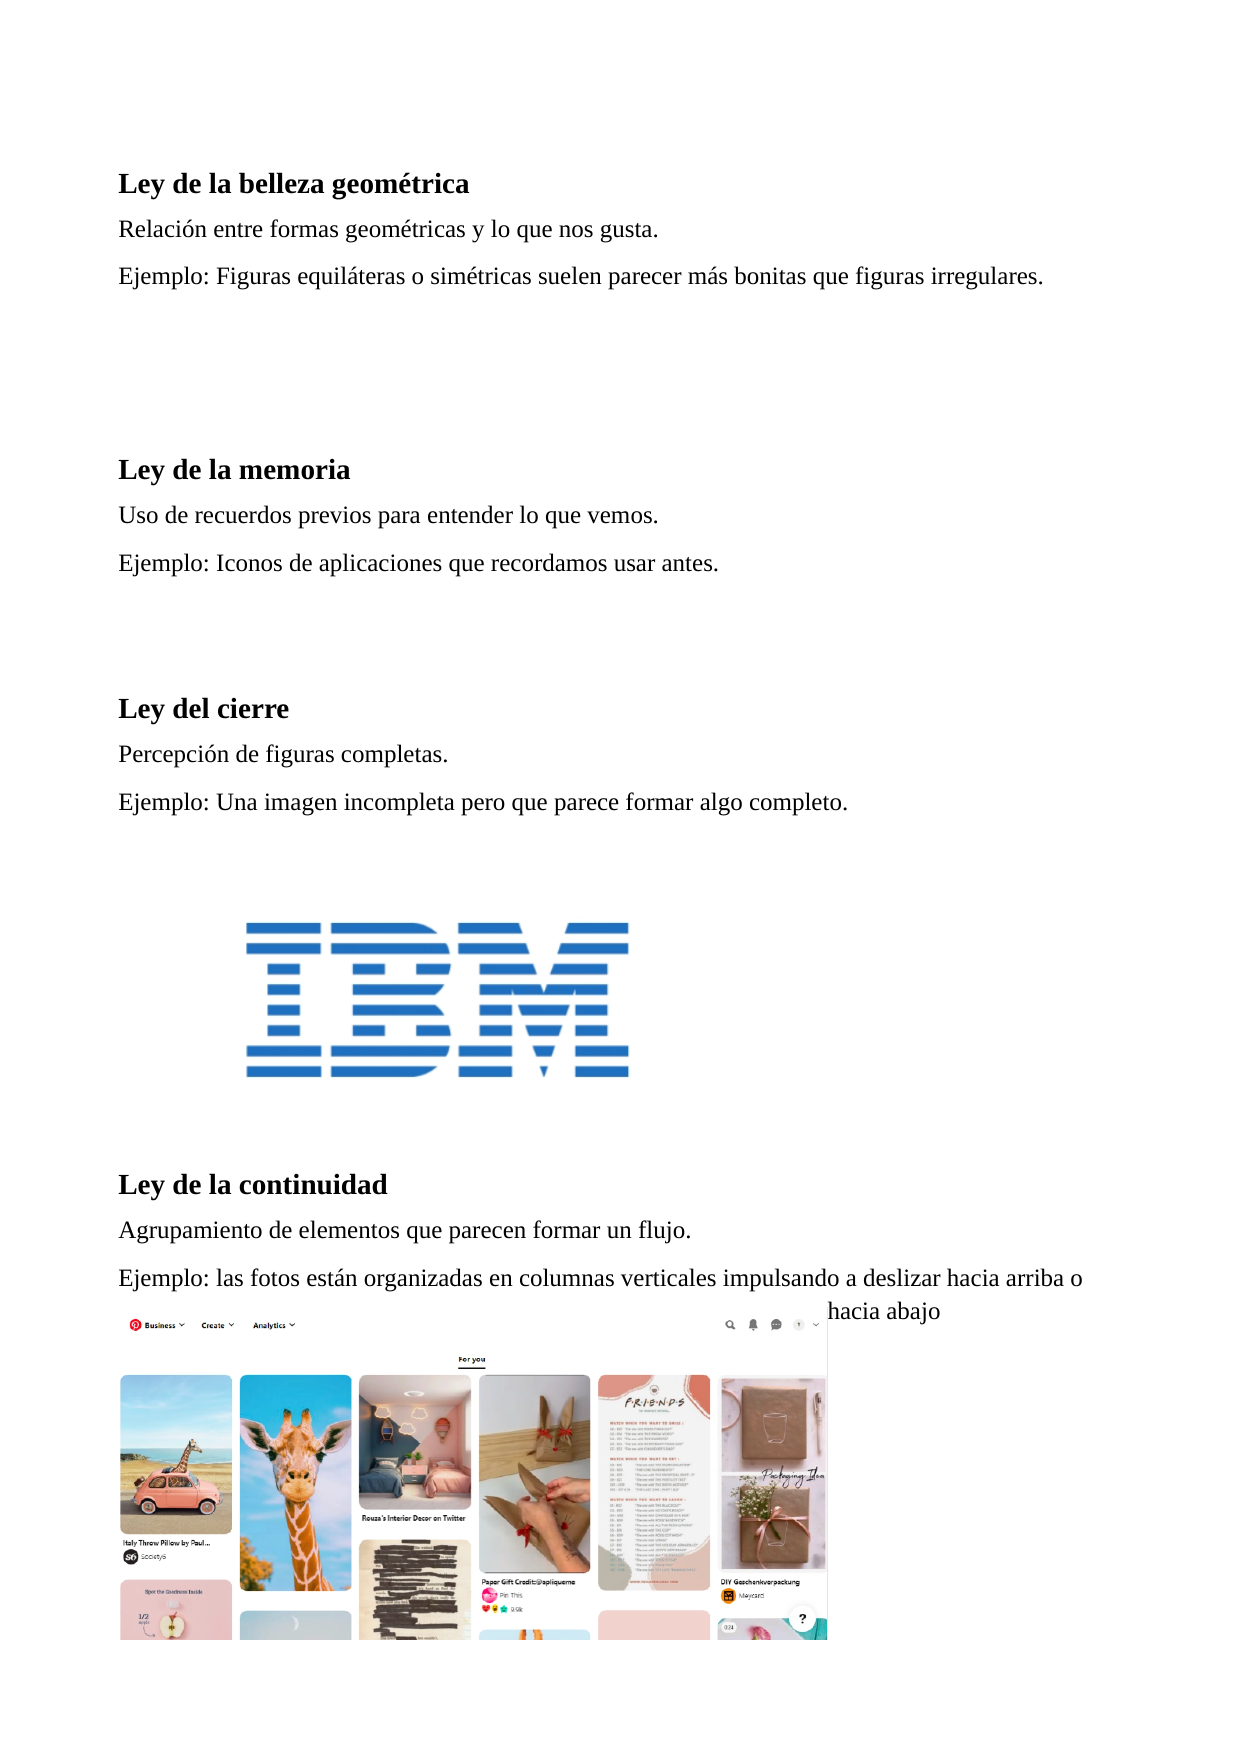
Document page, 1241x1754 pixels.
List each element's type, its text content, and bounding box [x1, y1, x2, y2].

text Relación entre formas geométricas y lo que nos gusta. [118, 214, 1122, 243]
picture [175, 896, 701, 1110]
text Ejemplo: Una imagen incompleta pero que parece formar algo completo. [118, 787, 1122, 815]
text Ejemplo: Iconos de aplicaciones que recordamos usar antes. [118, 548, 1122, 577]
text Percepción de figuras completas. [118, 739, 1122, 768]
text Ejemplo: las fotos están organizadas en columnas verticales impulsando a deslizar hacia arriba o hacia abajo [118, 1263, 1122, 1325]
subtitle Ley de la continuidad [118, 1167, 1122, 1201]
subtitle Ley del cierre [118, 691, 1122, 724]
text Ejemplo: Figuras equiláteras o simétricas suelen parecer más bonitas que figuras irregulares. [118, 261, 1122, 290]
subtitle Ley de la memoria [118, 452, 1122, 486]
text Uso de recuerdos previos para entender lo que vemos. [118, 501, 1122, 529]
picture [120, 1307, 828, 1640]
text Agrupamiento de elementos que parecen formar un flujo. [118, 1216, 1122, 1244]
subtitle Ley de la belleza geométrica [118, 166, 1122, 199]
